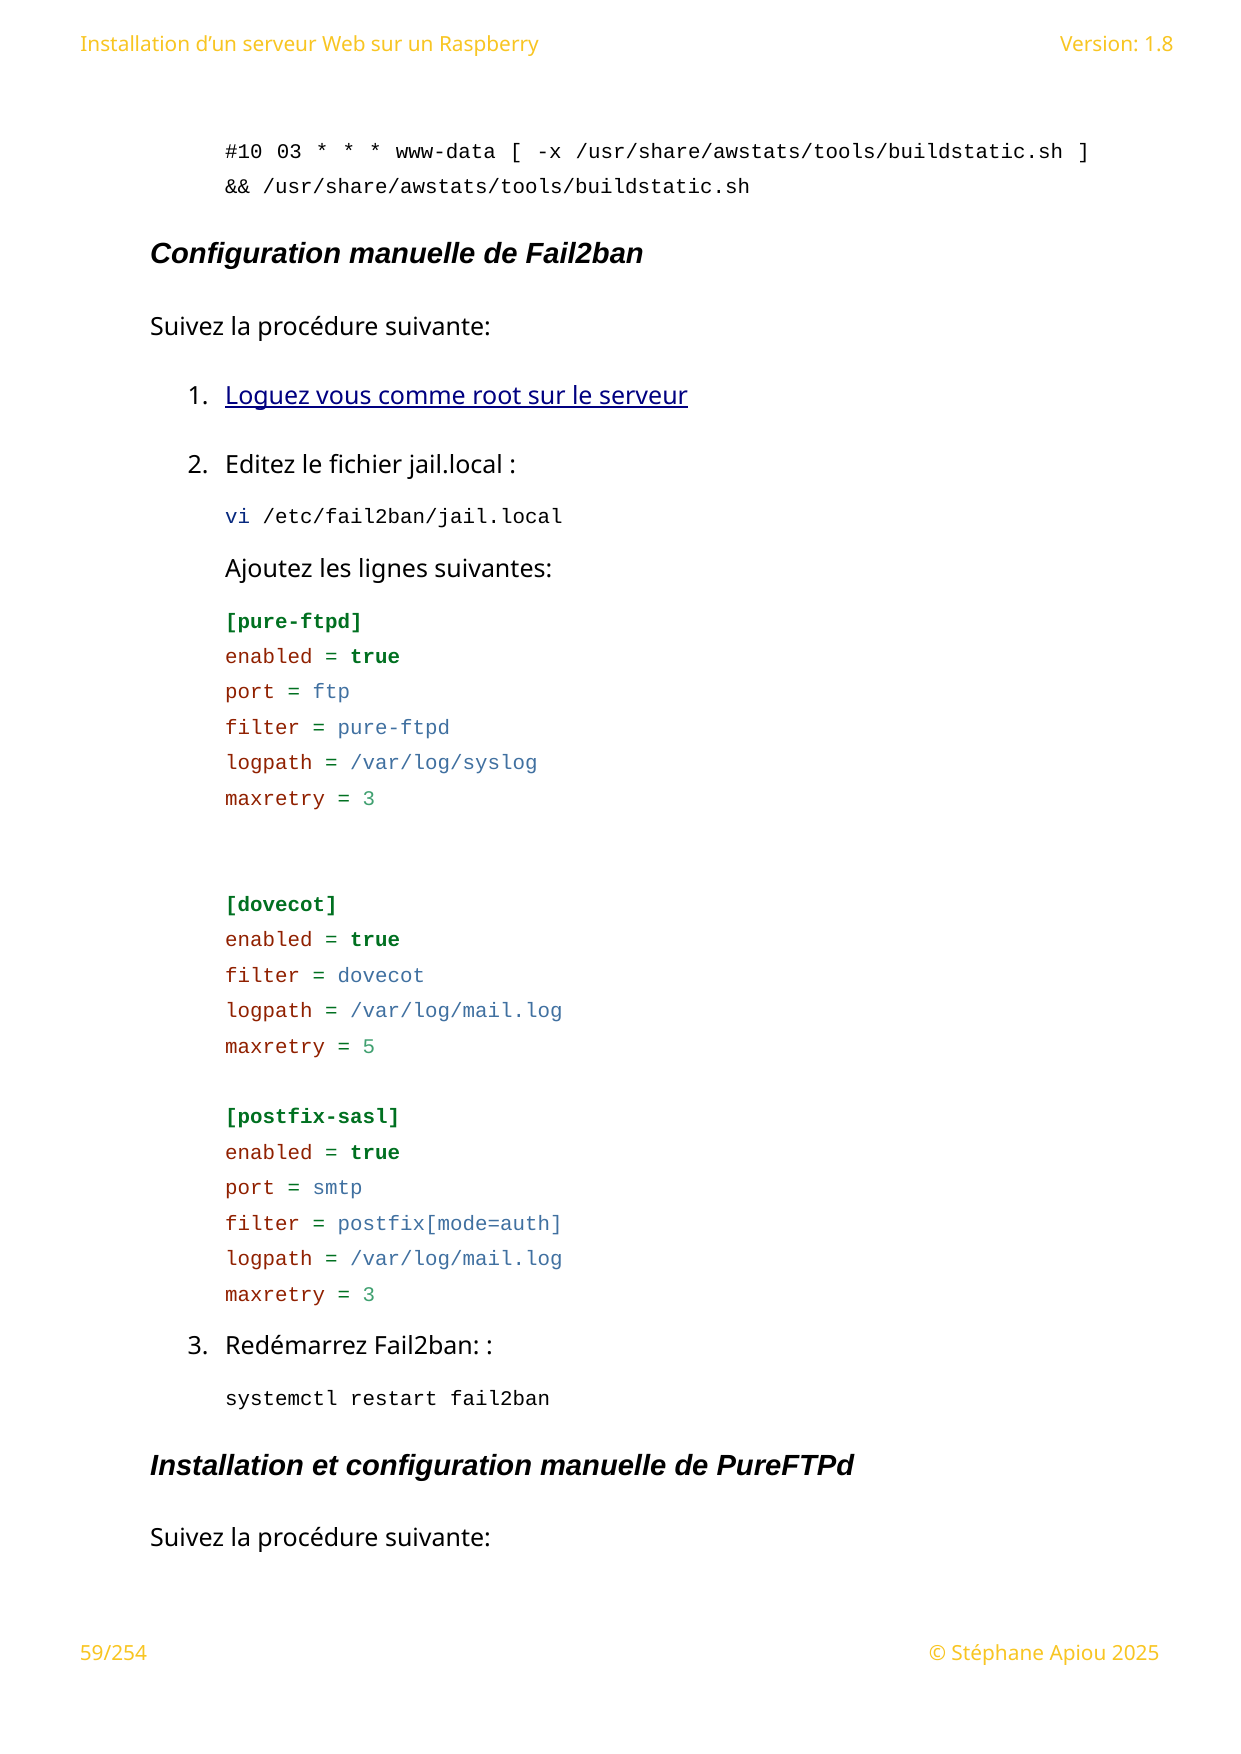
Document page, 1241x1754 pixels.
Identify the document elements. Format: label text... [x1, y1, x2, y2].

list Editez le fichier jail.local : [187, 446, 1090, 480]
list maxretry = 5 [187, 1036, 1090, 1059]
text Suivez la procédure suivante: [150, 308, 1090, 342]
list logpath = /var/log/mail.log [187, 1248, 1090, 1272]
subtitle Configuration manuelle de Fail2ban [150, 237, 1090, 270]
list [postfix-sasl] [187, 1106, 1090, 1130]
list systemctl restart fail2ban [187, 1388, 1090, 1412]
list Redémarrez Fail2ban: : [187, 1328, 1090, 1362]
list filter = dovecot [187, 965, 1090, 988]
list [dovecot] [187, 894, 1090, 918]
list Ajoutez les lignes suivantes: [187, 551, 1090, 585]
list maxretry = 3 [187, 1283, 1090, 1307]
list port = smtp [187, 1177, 1090, 1201]
list enabled = true [187, 646, 1090, 670]
list port = ftp [187, 681, 1090, 705]
list logpath = /var/log/syslog [187, 752, 1090, 776]
list filter = pure-ftpd [187, 717, 1090, 741]
text Suivez la procédure suivante: [150, 1520, 1090, 1554]
list logpath = /var/log/mail.log [187, 1000, 1090, 1024]
list #10 03 * * * www-data [ -x /usr/share/awstats/tools/buildstatic.sh ] && /usr/share/awstats/tools/buildstatic.sh [187, 141, 1090, 200]
list maxretry = 3 [187, 788, 1090, 811]
subtitle Installation et configuration manuelle de PureFTPd [150, 1448, 1090, 1482]
list vi /etc/fail2ban/jail.local [187, 506, 1090, 530]
list enabled = true [187, 929, 1090, 953]
list enabled = true [187, 1142, 1090, 1166]
list Loguez vous comme root sur le serveur [187, 377, 1090, 411]
list [pure-ftpd] [187, 611, 1090, 634]
list filter = postfix[mode=auth] [187, 1213, 1090, 1236]
